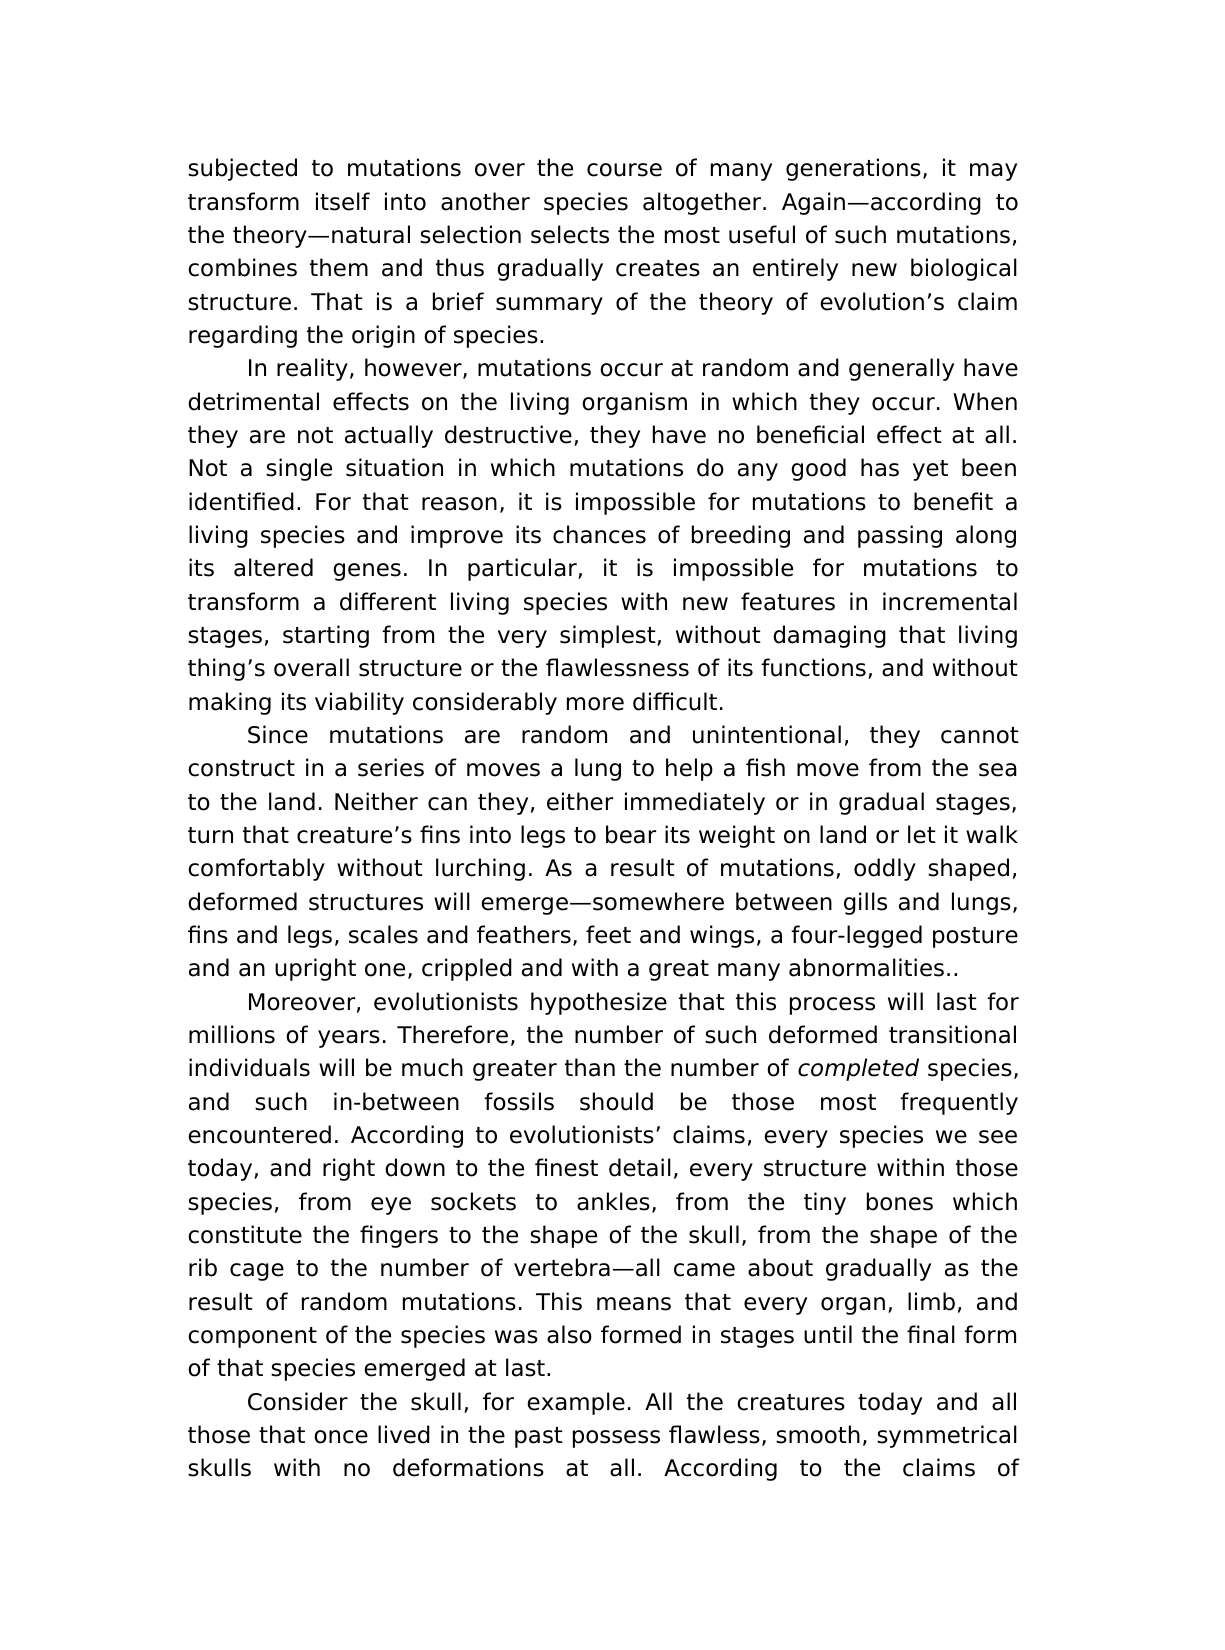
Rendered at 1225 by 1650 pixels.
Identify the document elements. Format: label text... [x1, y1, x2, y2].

text Consider the skull, for example. All the creatures today and all those that once lived in the past possess flawless, smooth, symmetrical skulls with no deformations at all. According to the claims of [187, 1383, 1020, 1483]
text Since mutations are random and unintentional, they cannot construct in a series of moves a lung to help a fish move from the sea to the land. Neither can they, either immediately or in gradual stages, turn that creature’s fins into legs to bear its weight on land or let it walk comfortably without lurching. As a result of mutations, oddly shaped, deformed structures will emerge—somewhere between gills and lungs, fins and legs, scales and feathers, feet and wings, a four-legged posture and an upright one, crippled and with a great many abnormalities.. [187, 717, 1020, 983]
text subjected to mutations over the course of many generations, it may transform itself into another species altogether. Again—according to the theory—natural selection selects the most useful of such mutations, combines them and thus gradually creates an entirely new biological structure. That is a brief summary of the theory of evolution’s claim regarding the origin of species. [187, 150, 1020, 350]
text Moreover, evolutionists hypothesize that this process will last for millions of years. Therefore, the number of such deformed transitional individuals will be much greater than the number of completed species, and such in-between fossils should be those most frequently encountered. According to evolutionists’ claims, every species we see today, and right down to the finest detail, every structure within those species, from eye sockets to ankles, from the tiny bones which constitute the fingers to the shape of the skull, from the shape of the rib cage to the number of vertebra—all came about gradually as the result of random mutations. This means that every organ, limb, and component of the species was also formed in stages until the final form of that species emerged at last. [187, 983, 1020, 1383]
text In reality, however, mutations occur at random and generally have detrimental effects on the living organism in which they occur. When they are not actually destructive, they have no beneficial effect at all. Not a single situation in which mutations do any good has yet been identified. For that reason, it is impossible for mutations to benefit a living species and improve its chances of breeding and passing along its altered genes. In particular, it is impossible for mutations to transform a different living species with new features in incremental stages, starting from the very simplest, without damaging that living thing’s overall structure or the flawlessness of its functions, and without making its viability considerably more difficult. [187, 350, 1020, 717]
